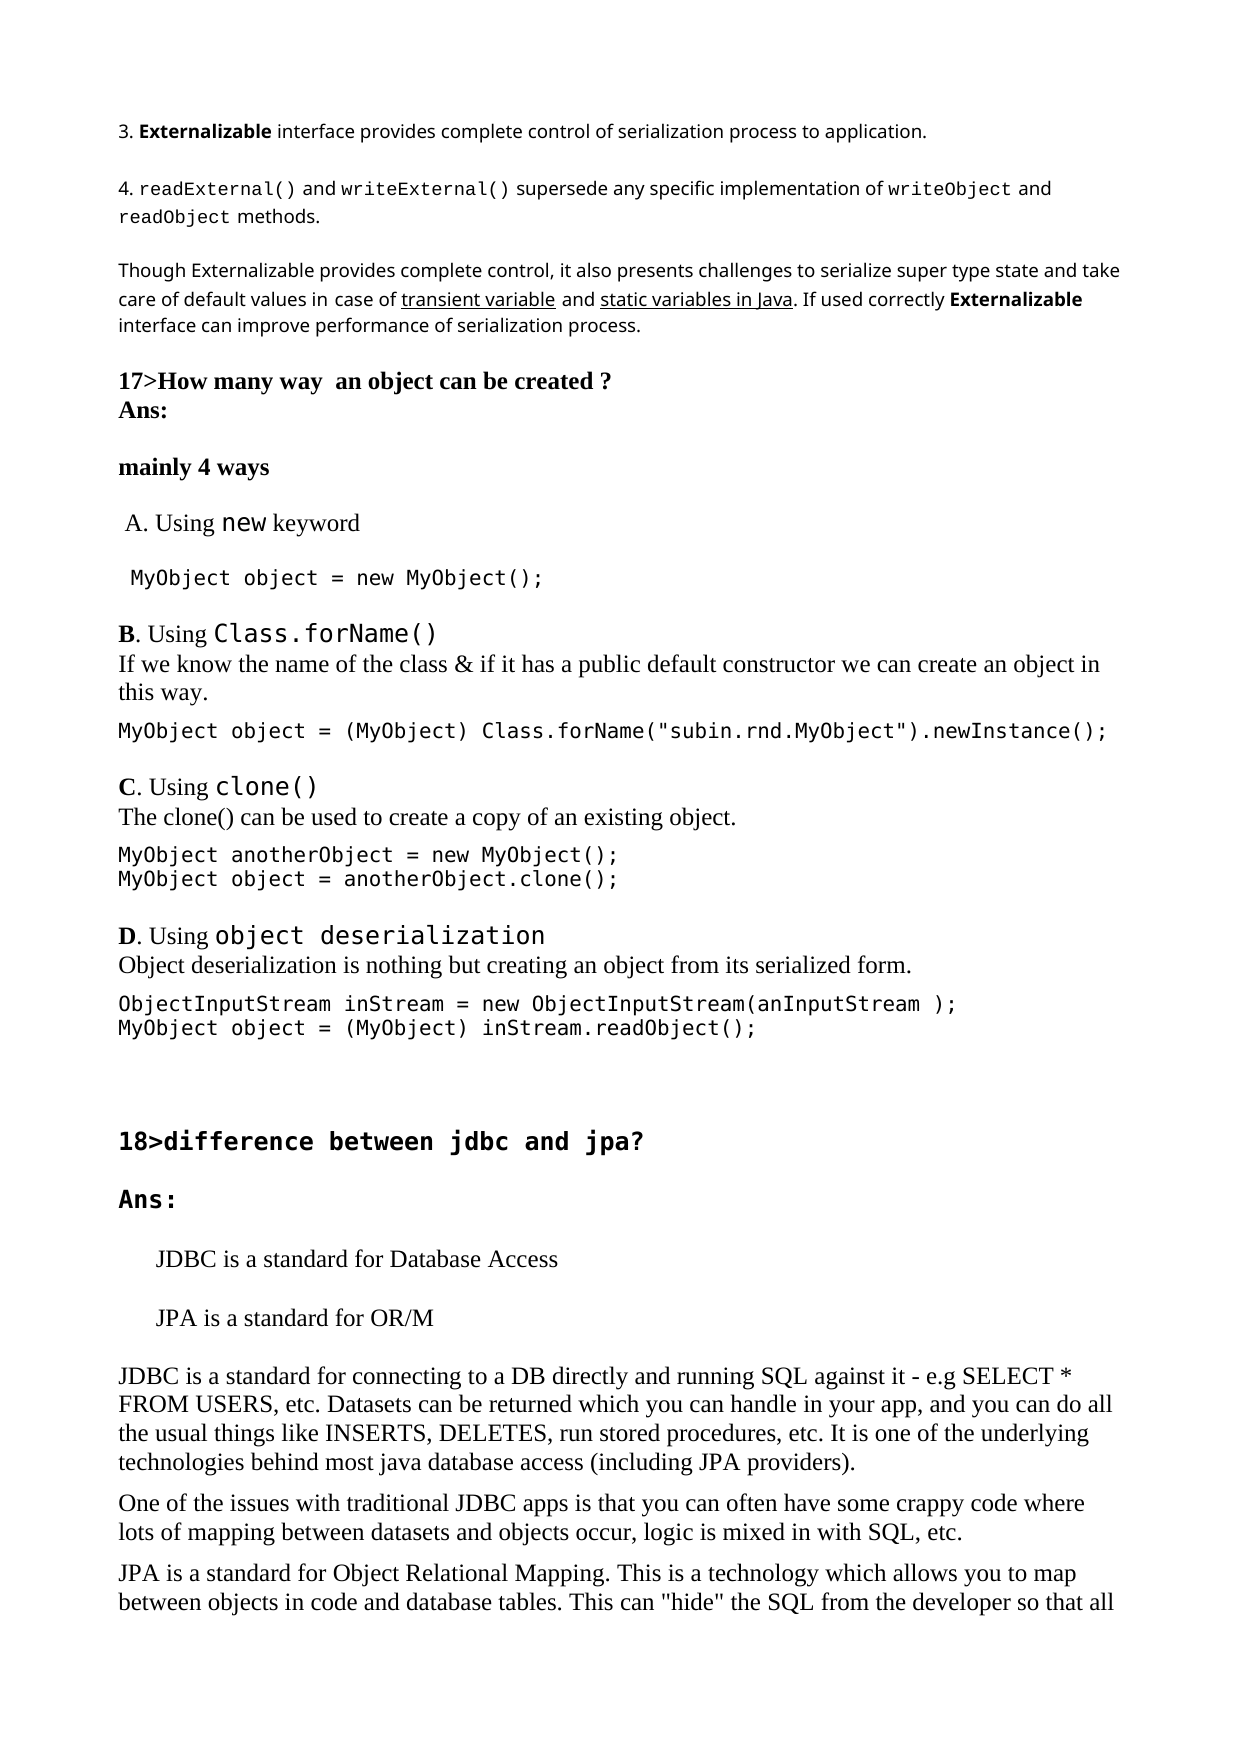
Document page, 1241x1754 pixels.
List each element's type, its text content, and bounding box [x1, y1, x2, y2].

text MyObject object = (MyObject) Class.forName("subin.rnd.MyObject").newInstance(); [118, 719, 1122, 743]
text D. Using object deserialization Object deserialization is nothing but creating an object from its serialized form. [118, 921, 1122, 979]
text Though Externalizable provides complete control, it also presents challenges to serialize super type state and take care of default values in case of transient variable and static variables in Java. If used correctly Externalizable interface can improve performance of serialization process. [118, 258, 1122, 337]
text JDBC is a standard for connecting to a DB directly and running SQL against it - e.g SELECT * FROM USERS, etc. Datasets can be returned which you can handle in your app, and you can do all the usual things like INSERTS, DELETES, run stored procedures, etc. It is one of the underlying technologies behind most java database access (including JPA providers). [118, 1361, 1122, 1476]
text 18>difference between jdbc and jpa? [118, 1127, 1122, 1156]
text MyObject anotherObject = new MyObject(); [118, 843, 1122, 867]
text MyObject object = new MyObject(); [118, 566, 1122, 590]
text MyObject object = (MyObject) inStream.readObject(); [118, 1016, 1122, 1040]
text JPA is a standard for Object Relational Mapping. This is a technology which allows you to map between objects in code and database tables. This can "hide" the SQL from the developer so that all [118, 1558, 1122, 1616]
text One of the issues with traditional JDBC apps is that you can often have some crappy code where lots of mapping between datasets and objects occur, logic is mixed in with SQL, etc. [118, 1488, 1122, 1546]
text 17>How many way an object can be created ? [118, 337, 1122, 395]
text ObjectInputStream inStream = new ObjectInputStream(anInputStream ); [118, 992, 1122, 1016]
text JDBC is a standard for Database Access [118, 1244, 1122, 1273]
text C. Using clone() The clone() can be used to create a copy of an existing object. [118, 772, 1122, 831]
text mainly 4 ways [118, 452, 1122, 480]
text MyObject object = anotherObject.clone(); [118, 867, 1122, 892]
text Ans: [118, 1186, 1122, 1215]
text B. Using Class.forName() If we know the name of the class & if it has a public default constructor we can create an object in this way. [118, 619, 1122, 706]
text A. Using new keyword [118, 508, 1122, 566]
text Ans: [118, 395, 1122, 424]
text 4. readExternal() and writeExternal() supersede any specific implementation of writeObject and readObject methods. [118, 172, 1122, 229]
text 3. Externalizable interface provides complete control of serialization process to application. [118, 118, 1122, 144]
text JPA is a standard for OR/M [118, 1303, 1122, 1331]
